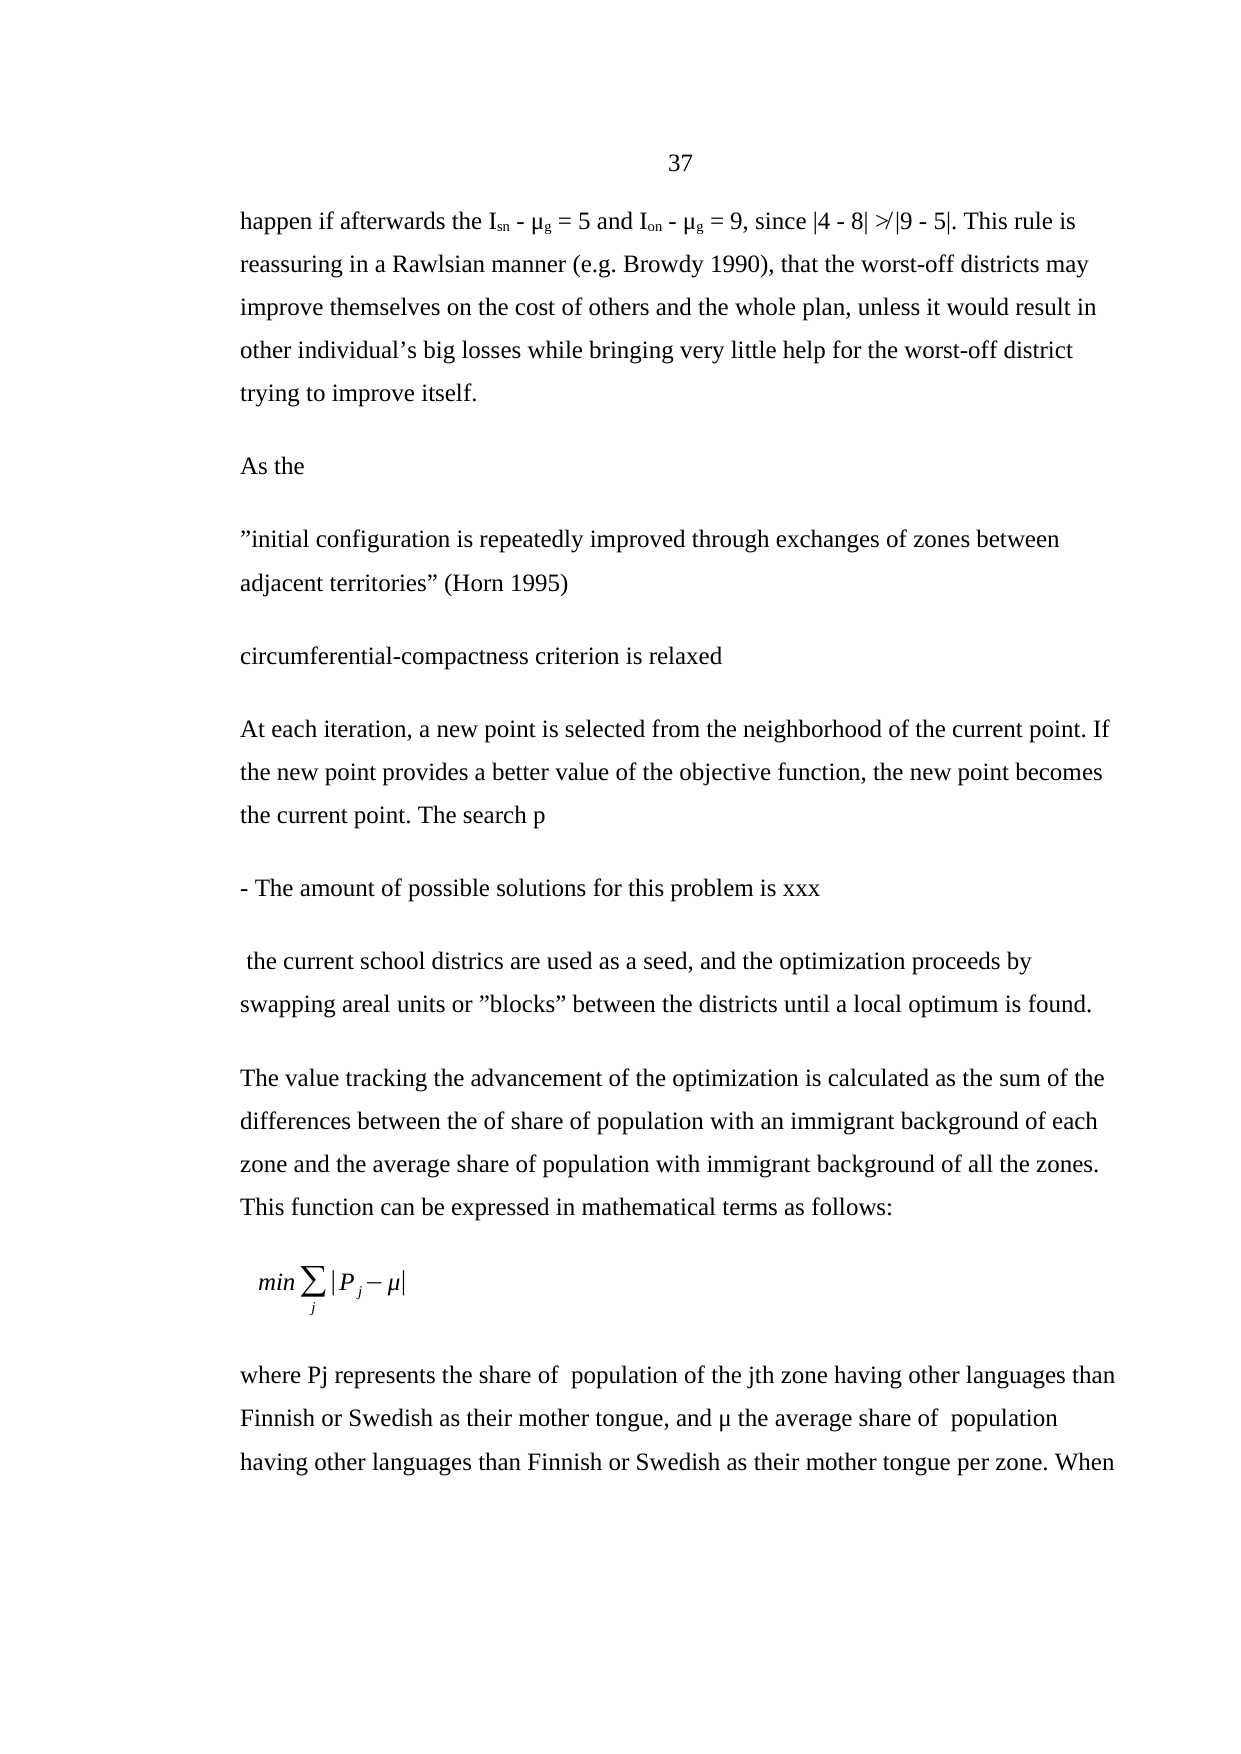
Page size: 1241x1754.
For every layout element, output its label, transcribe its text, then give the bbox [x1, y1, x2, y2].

text where Pj represents the share of population of the jth zone having other languages than Finnish or Swedish as their mother tongue, and μ the average share of population having other languages than Finnish or Swedish as their mother tongue per zone. When [240, 1360, 1121, 1475]
text circumferential-compactness criterion is relaxed [240, 641, 1121, 669]
text As the [240, 451, 1121, 480]
text - The amount of possible solutions for this problem is xxx [240, 873, 1121, 902]
text happen if afterwards the Isn - μg = 5 and Ion - μg = 9, since |4 - 8| ≯ |9 - 5|. This rule is reassuring in a Rawlsian manner (e.g. Browdy 1990), that the worst-off districts may improve themselves on the cost of others and the whole plan, unless it would result in other individual’s big losses while bringing very little help for the worst-off district trying to improve itself. [240, 206, 1121, 407]
text ”initial configuration is repeatedly improved through exchanges of zones between adjacent territories” (Horn 1995) [240, 524, 1121, 596]
text The value tracking the advancement of the optimization is calculated as the sum of the differences between the of share of population with an immigrant background of each zone and the average share of population with immigrant background of all the zones. This function can be expressed in mathematical terms as follows: [240, 1063, 1121, 1221]
text At each iteration, a new point is selected from the neighborhood of the current point. If the new point provides a better value of the objective function, the new point becomes the current point. The search p [240, 714, 1121, 829]
text the current school districs are used as a seed, and the optimization proceeds by swapping areal units or ”blocks” between the districts until a local optimum is found. [240, 946, 1121, 1018]
